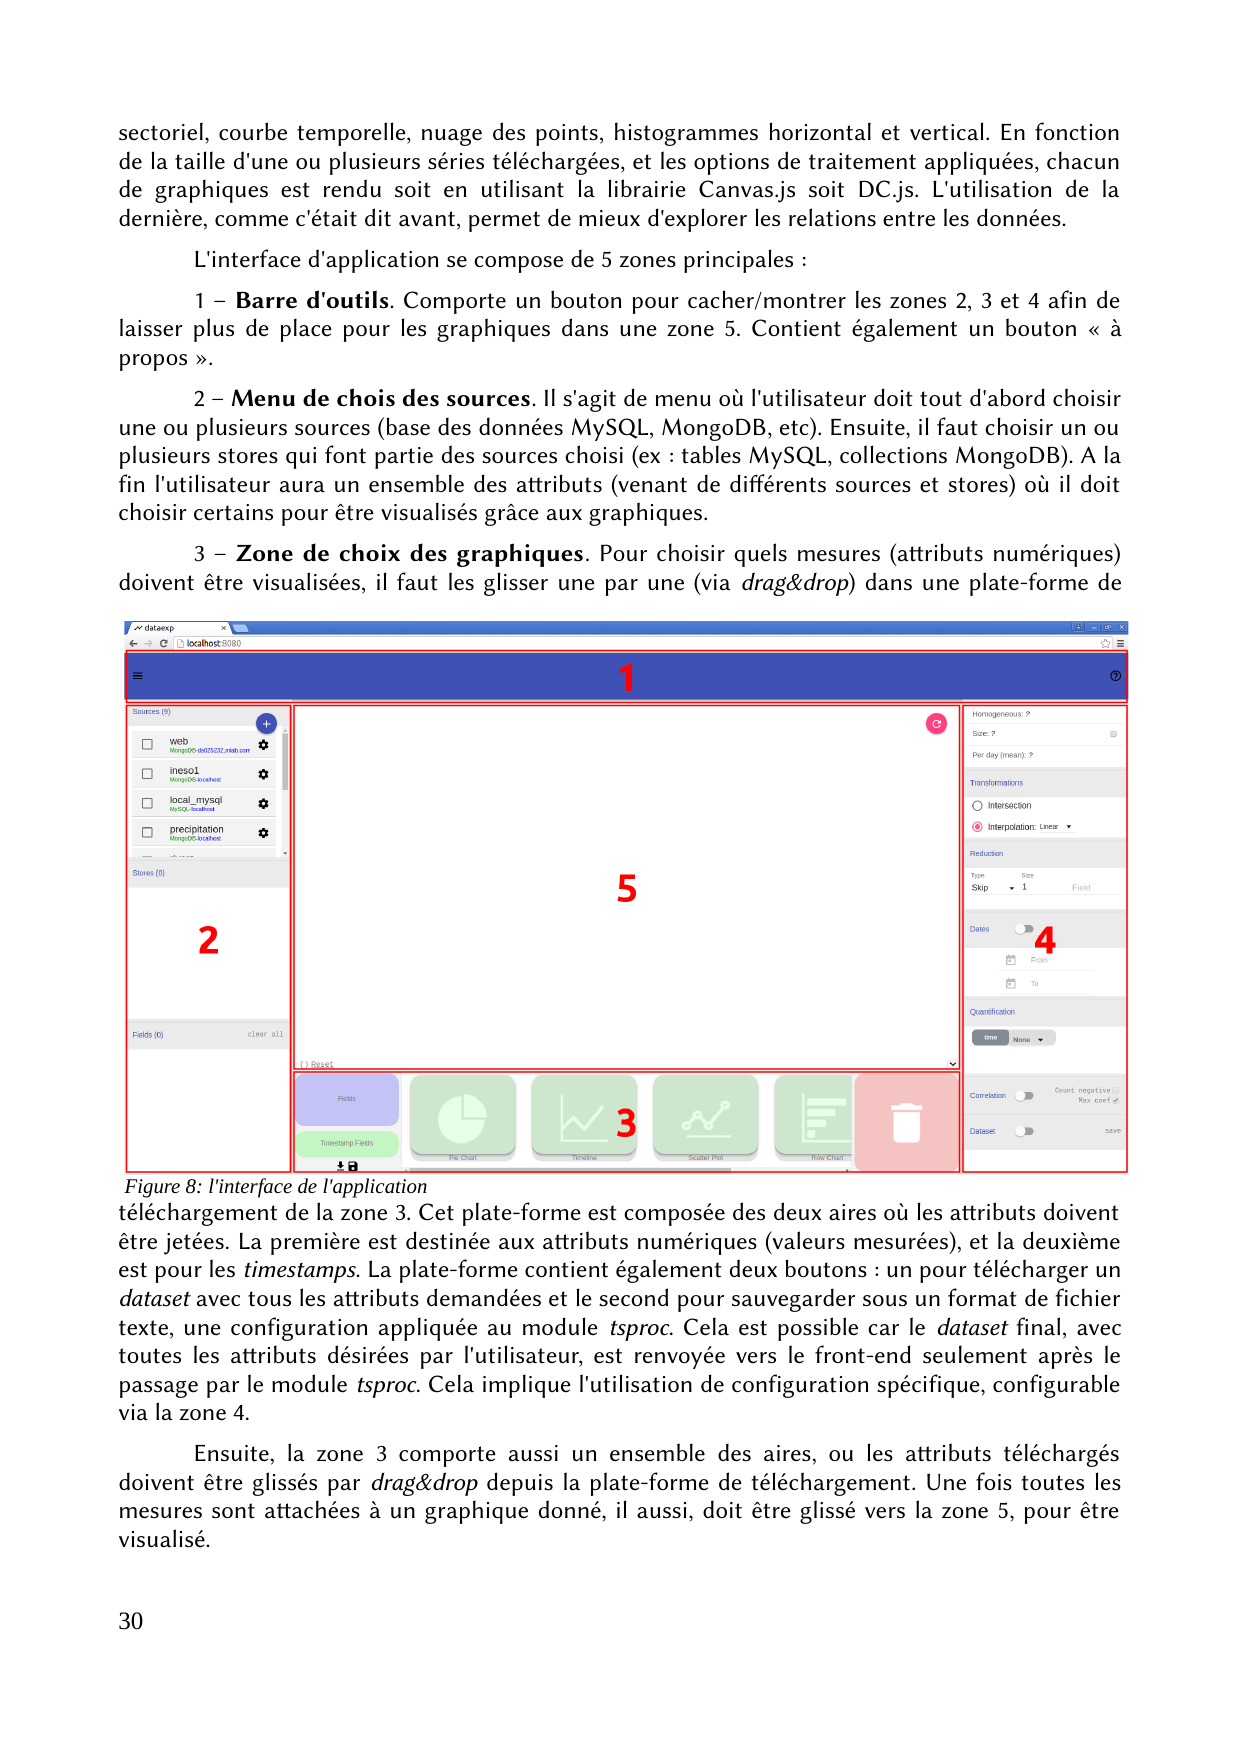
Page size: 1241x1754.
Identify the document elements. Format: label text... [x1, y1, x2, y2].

text L'interface d'application se compose de 5 zones principales : [118, 245, 1122, 273]
text 3 – Zone de choix des graphiques. Pour choisir quels mesures (attributs numériques) doivent être visualisées, il faut les glisser une par une (via drag&drop) dans une plate-forme de téléchargement de la zone 3. Cet plate-forme est composée des deux aires où les attributs doivent être jetées. La première est destinée aux attributs numériques (valeurs mesurées), et la deuxième est pour les timestamps. La plate-forme contient également deux boutons : un pour télécharger un dataset avec tous les attributs demandées et le second pour sauvegarder sous un format de fichier texte, une configuration appliquée au module tsproc. Cela est possible car le dataset final, avec toutes les attributs désirées par l'utilisateur, est renvoyée vers le front-end seulement après le passage par le module tsproc. Cela implique l'utilisation de configuration spécifique, configurable via la zone 4. [118, 539, 1128, 1427]
text 1 – Barre d'outils. Comporte un bouton pour cacher/montrer les zones 2, 3 et 4 afin de laisser plus de place pour les graphiques dans une zone 5. Contient également un bouton « à propos ». [118, 286, 1122, 371]
text Figure 8: l'interface de l'application [124, 1175, 1128, 1198]
text sectoriel, courbe temporelle, nuage des points, histogrammes horizontal et vertical. En fonction de la taille d'une ou plusieurs séries téléchargées, et les options de traitement appliquées, chacun de graphiques est rendu soit en utilisant la librairie Canvas.js soit DC.js. L'utilisation de la dernière, comme c'était dit avant, permet de mieux d'explorer les relations entre les données. [118, 118, 1122, 232]
text 2 – Menu de chois des sources. Il s'agit de menu où l'utilisateur doit tout d'abord choisir une ou plusieurs sources (base des données MySQL, MongoDB, etc). Ensuite, il faut choisir un ou plusieurs stores qui font partie des sources choisi (ex : tables MySQL, collections MongoDB). A la fin l'utilisateur aura un ensemble des attributs (venant de différents sources et stores) où il doit choisir certains pour être visualisés grâce aux graphiques. [118, 384, 1122, 527]
text Ensuite, la zone 3 comporte aussi un ensemble des aires, ou les attributs téléchargés doivent être glissés par drag&drop depuis la plate-forme de téléchargement. Une fois toutes les mesures sont attachées à un graphique donné, il aussi, doit être glissé vers la zone 5, pour être visualisé. [118, 1439, 1122, 1553]
picture [124, 621, 1129, 1175]
